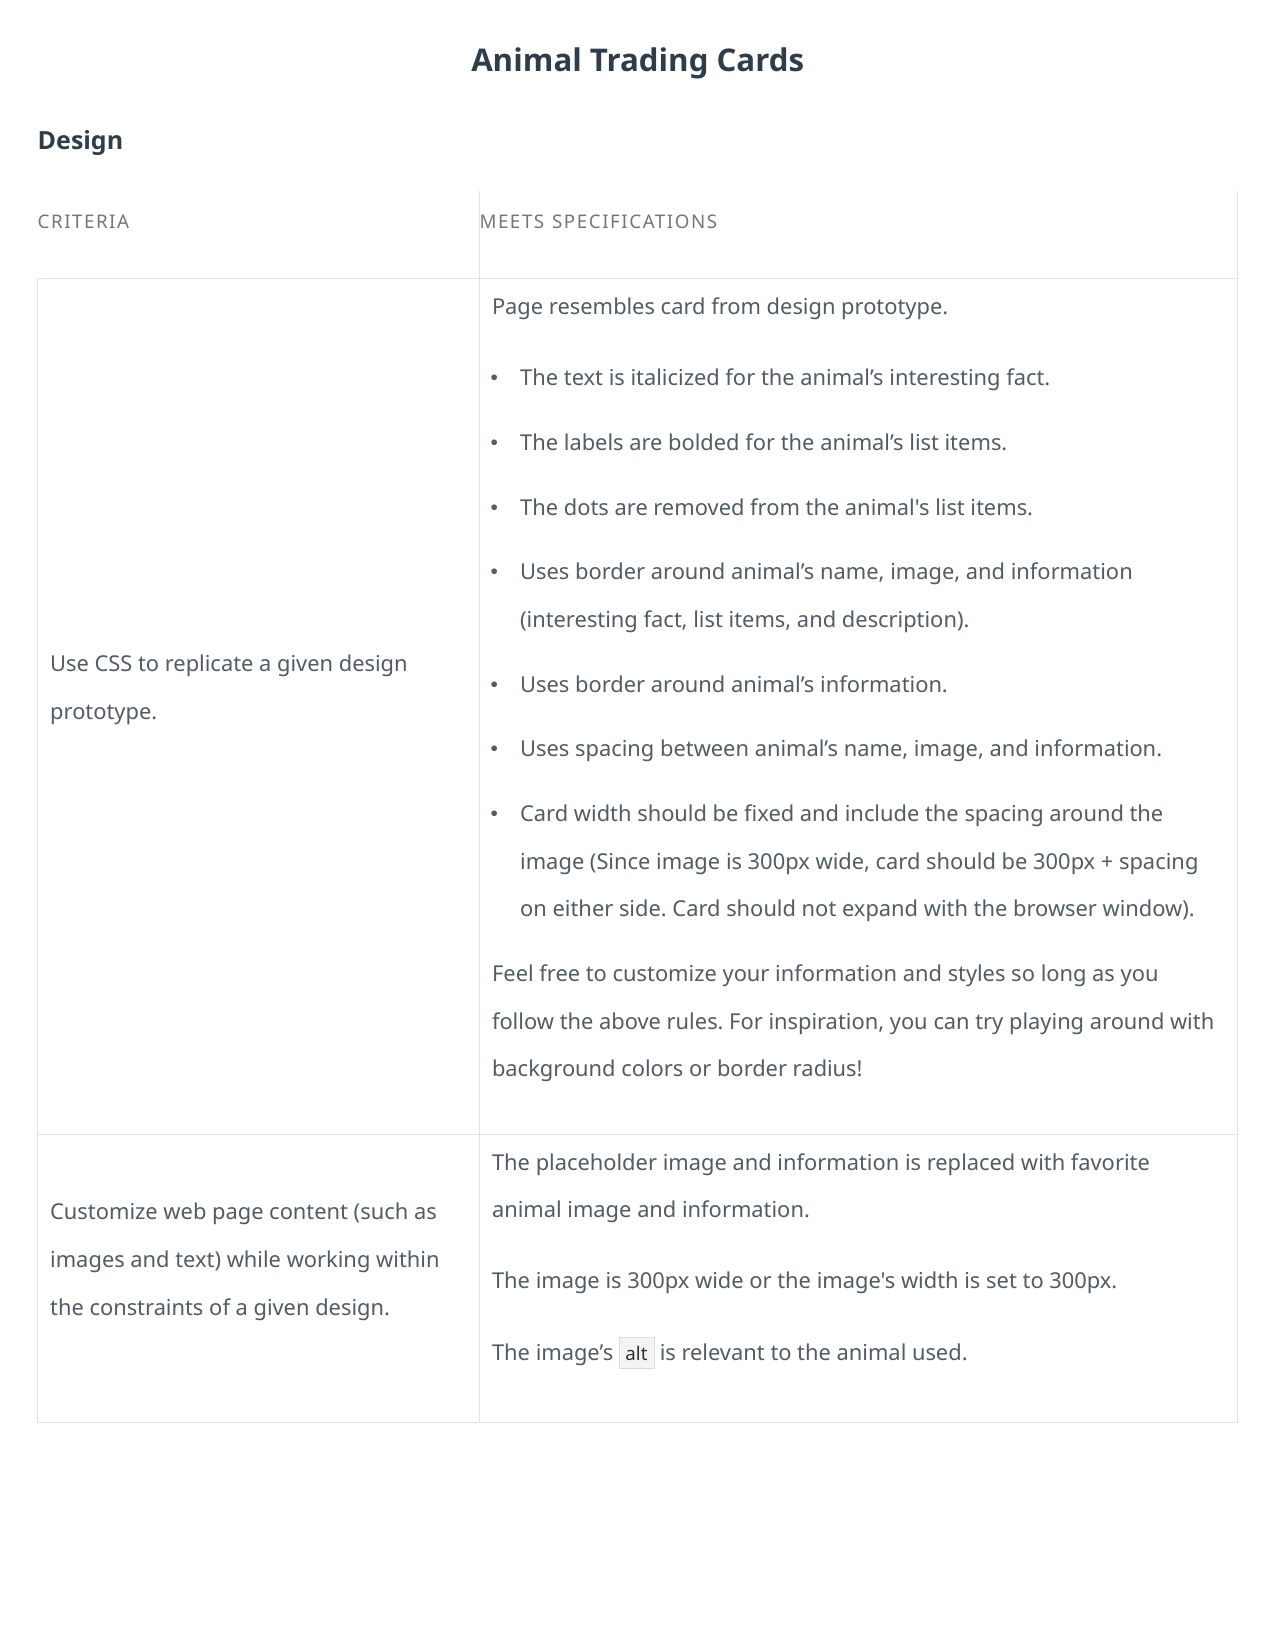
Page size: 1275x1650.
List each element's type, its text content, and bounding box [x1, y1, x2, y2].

table_cell Customize web page content (such as images and text) while working within the constraints of a given design. [38, 1135, 479, 1422]
table_header CRITERIA [38, 191, 479, 278]
text Design [37, 123, 1237, 157]
table_cell Page resembles card from design prototype. The text is italicized for the animal’s interesting fact. The labels are bolded for the animal’s list items. The dots are removed from the animal's list items. Uses border around animal’s name, image, and information (interesting fact, list items, and description). Uses border around animal’s information. Uses spacing between animal’s name, image, and information. Card width should be fixed and include the spacing around the image (Since image is 300px wide, card should be 300px + spacing on either side. Card should not expand with the browser window). Feel free to customize your information and styles so long as you follow the above rules. For inspiration, you can try playing around with background colors or border radius! [480, 279, 1237, 1134]
table_cell Use CSS to replicate a given design prototype. [38, 279, 479, 1134]
text Animal Trading Cards [37, 37, 1237, 80]
table_header MEETS SPECIFICATIONS [480, 191, 1237, 278]
table_cell The placeholder image and information is replaced with favorite animal image and information. The image is 300px wide or the image's width is set to 300px. The image’s alt is relevant to the animal used. [480, 1135, 1237, 1422]
